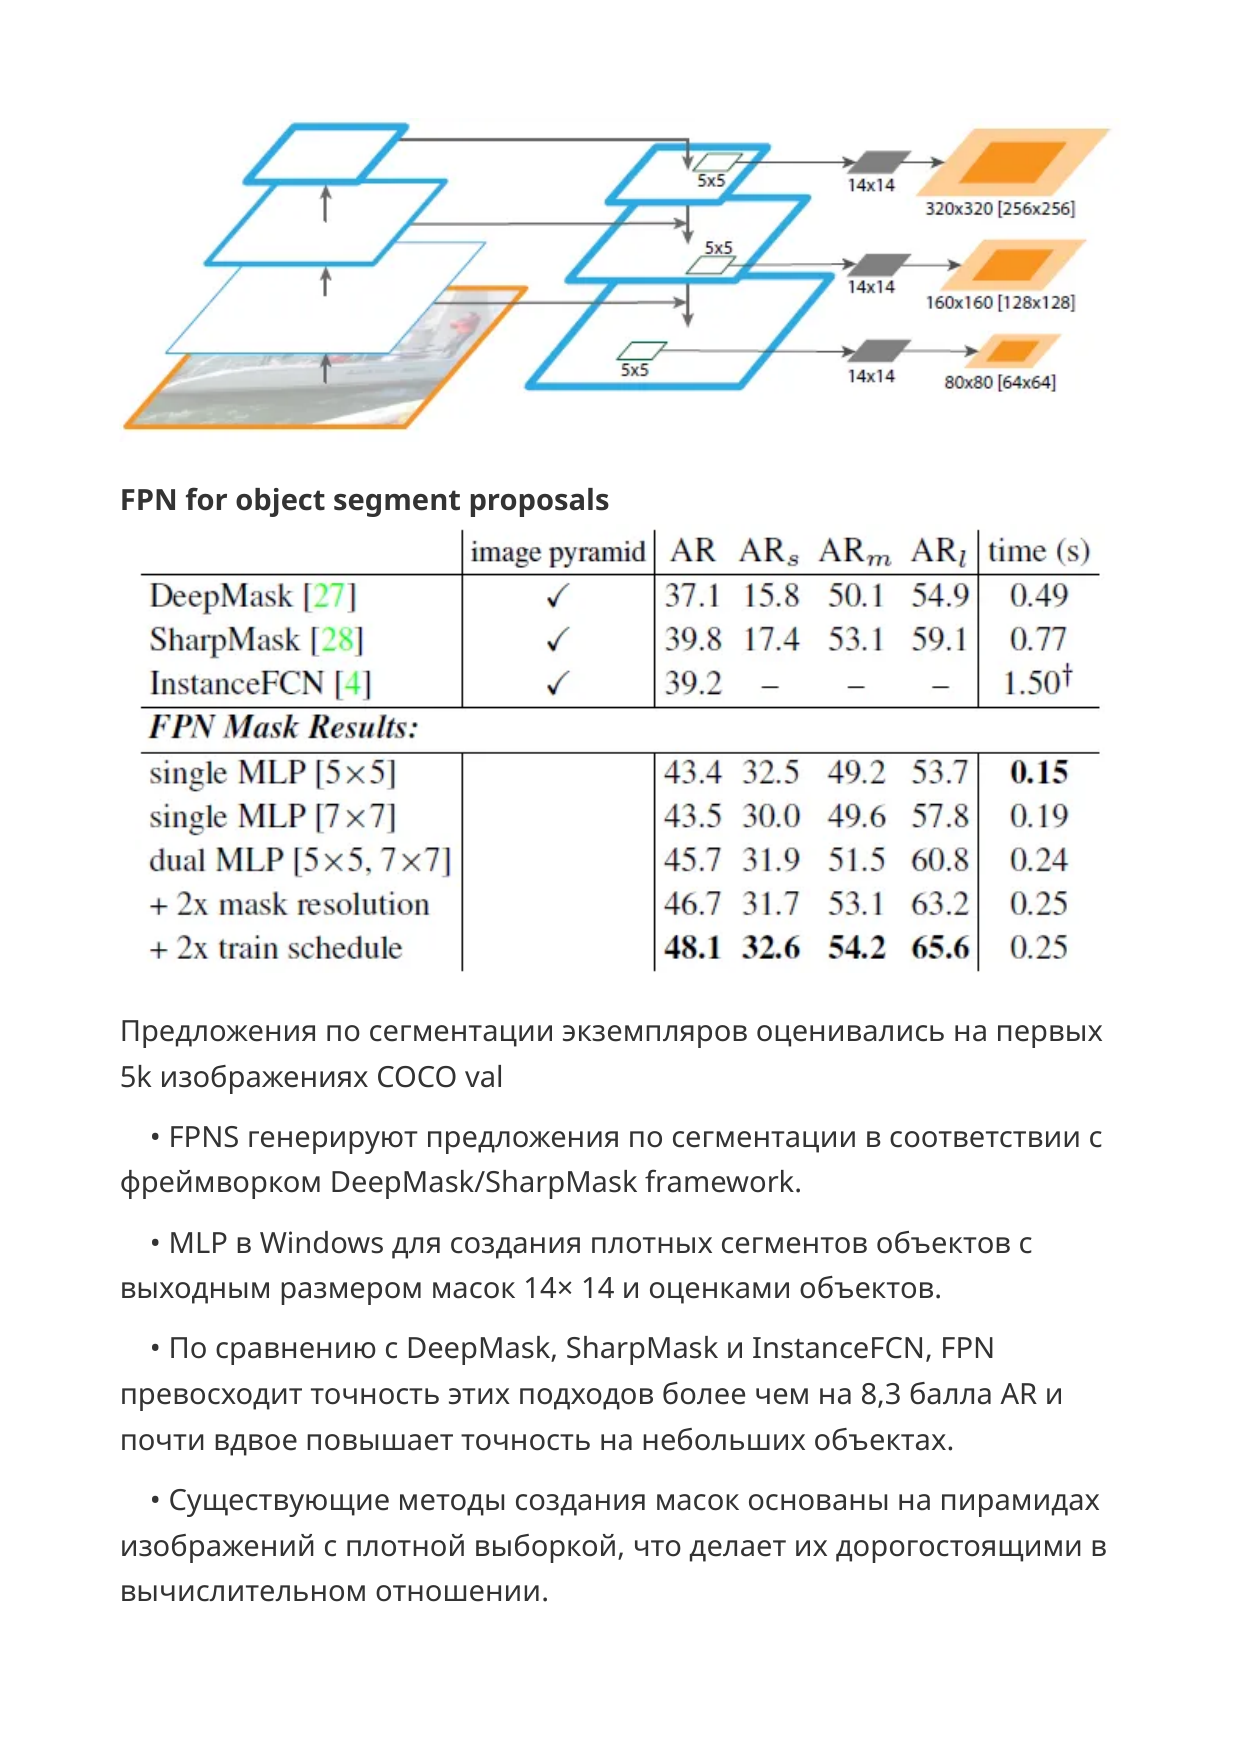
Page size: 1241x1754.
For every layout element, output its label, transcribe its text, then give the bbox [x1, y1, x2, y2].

text FPN for object segment proposals [118, 479, 1122, 518]
text • Существующие методы создания масок основаны на пирамидах изображений с плотной выборкой, что делает их дорогостоящими в вычислительном отношении. [118, 1479, 1122, 1610]
text Предложения по сегментации экземпляров оценивались на первых 5k изображениях COCO val [118, 1010, 1122, 1096]
text • MLP в Windows для создания плотных сегментов объектов с выходным размером масок 14× 14 и оценками объектов. [118, 1222, 1122, 1307]
text • FPNS генерируют предложения по сегментации в соответствии с фреймворком DeepMask/SharpMask framework. [118, 1116, 1122, 1201]
picture [135, 524, 1106, 973]
text • По сравнению с DeepMask, SharpMask и InstanceFCN, FPN превосходит точность этих подходов более чем на 8,3 балла AR и почти вдвое повышает точность на небольших объектах. [118, 1328, 1122, 1459]
picture [119, 118, 1121, 442]
